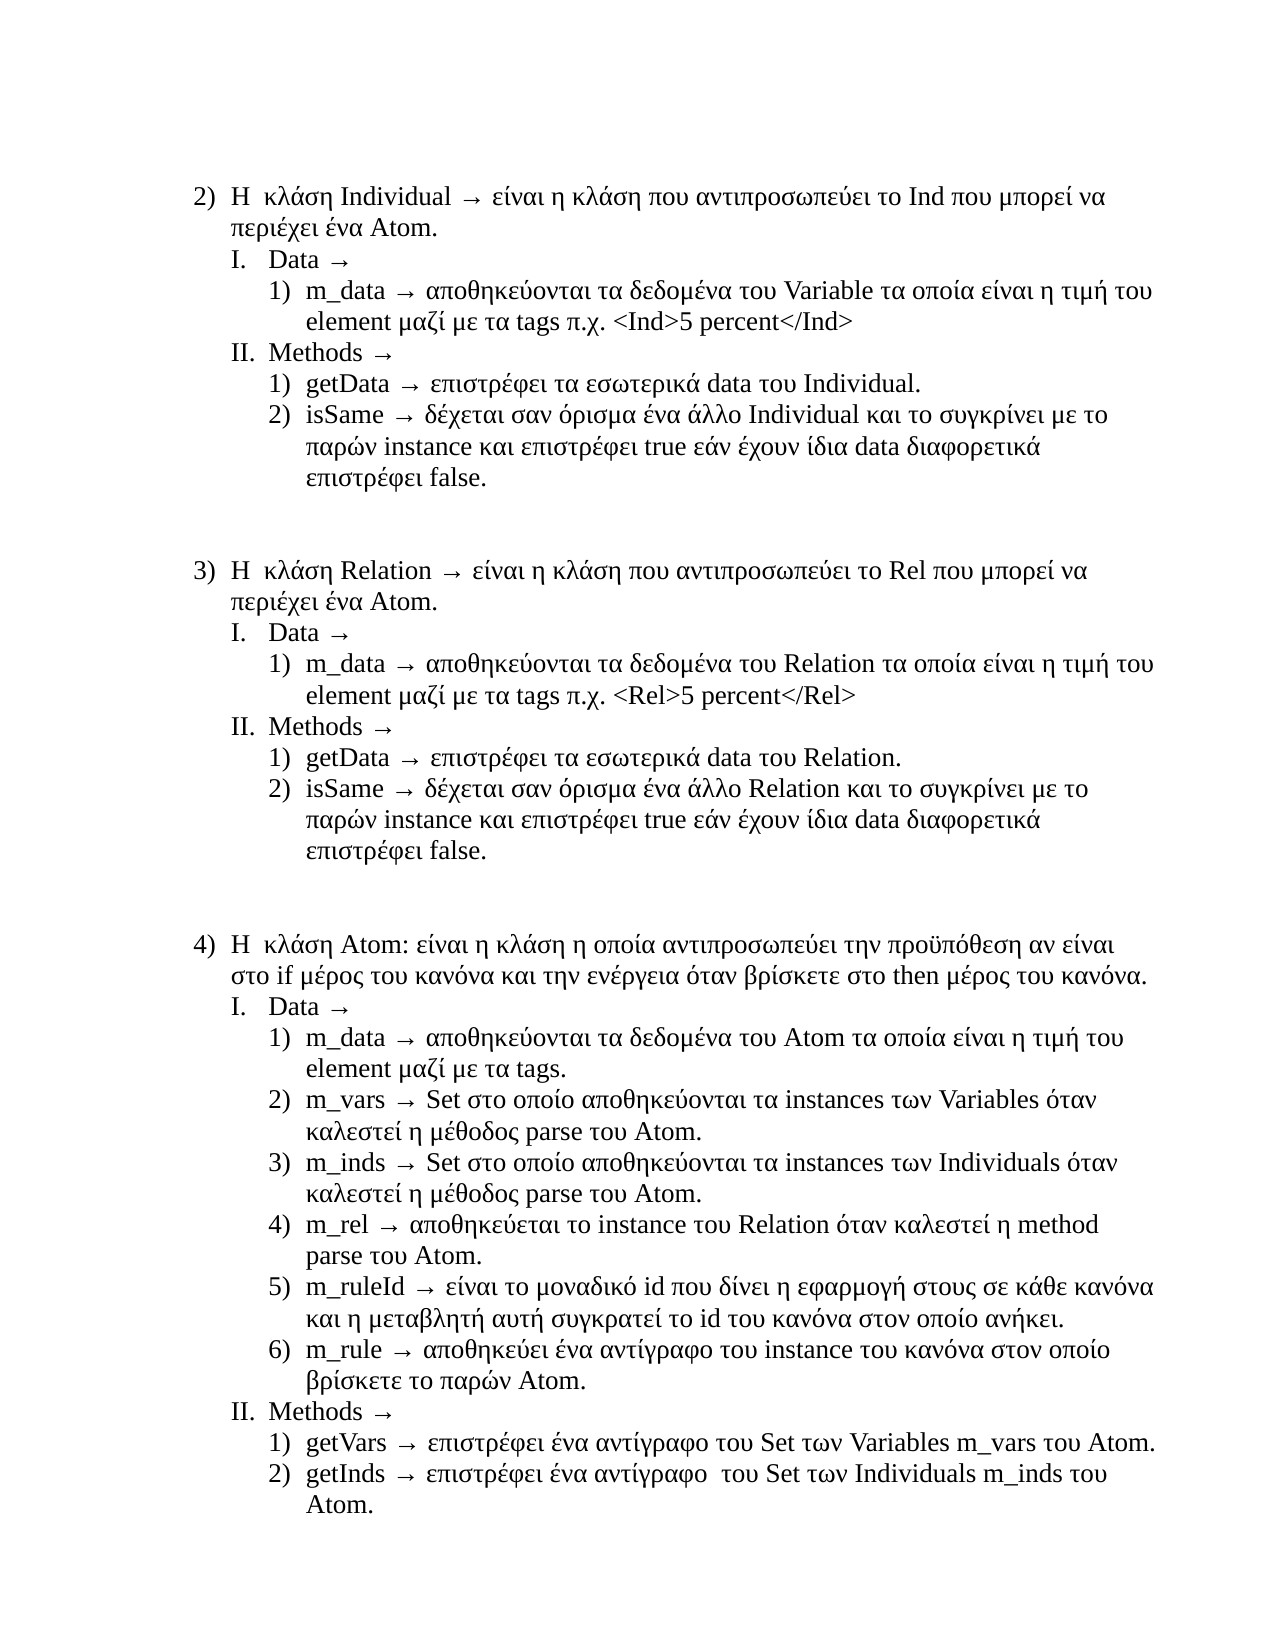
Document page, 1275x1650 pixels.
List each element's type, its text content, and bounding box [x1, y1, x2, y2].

list m_rule → αποθηκεύει ένα αντίγραφο του instance του κανόνα στον οποίο βρίσκετε το παρών Atom. [268, 1333, 1157, 1395]
list m_inds → Set στο οποίο αποθηκεύονται τα instances των Individuals όταν καλεστεί η μέθοδος parse του Atom. [268, 1146, 1157, 1208]
list getData → επιστρέφει τα εσωτερικά data του Individual. [268, 367, 1157, 398]
list getVars → επιστρέφει ένα αντίγραφο του Set των Variables m_vars του Atom. [268, 1426, 1157, 1457]
list Data → [231, 616, 1157, 648]
list H κλάση Relation → είναι η κλάση που αντιπροσωπεύει το Rel που μπορεί να περιέχει ένα Atom. [193, 554, 1157, 616]
list m_vars → Set στο οποίο αποθηκεύονται τα instances των Variables όταν καλεστεί η μέθοδος parse του Atom. [268, 1084, 1157, 1146]
list m_rel → αποθηκεύεται το instance του Relation όταν καλεστεί η method parse του Atom. [268, 1208, 1157, 1271]
list m_data → αποθηκεύονται τα δεδομένα του Relation τα οποία είναι η τιμή του element μαζί με τα tags π.χ. <Rel>5 percent</Rel> [268, 648, 1157, 710]
list getInds → επιστρέφει ένα αντίγραφο του Set των Individuals m_inds του Atom. [268, 1457, 1157, 1520]
list Methods → [231, 336, 1157, 367]
list Methods → [231, 1395, 1157, 1426]
list Data → [231, 990, 1157, 1021]
list H κλάση Atom: είναι η κλάση η οποία αντιπροσωπεύει την προϋπόθεση αν είναι στο if μέρος του κανόνα και την ενέργεια όταν βρίσκετε στο then μέρος του κανόνα. [193, 928, 1157, 990]
list getData → επιστρέφει τα εσωτερικά data του Relation. [268, 741, 1157, 772]
list m_ruleId → είναι το μοναδικό id που δίνει η εφαρμογή στους σε κάθε κανόνα και η μεταβλητή αυτή συγκρατεί το id του κανόνα στον οποίο ανήκει. [268, 1271, 1157, 1333]
list isSame → δέχεται σαν όρισμα ένα άλλο Relation και το συγκρίνει με το παρών instance και επιστρέφει true εάν έχουν ίδια data διαφορετικά επιστρέφει false. [268, 772, 1157, 866]
list m_data → αποθηκεύονται τα δεδομένα του Atom τα οποία είναι η τιμή του element μαζί με τα tags. [268, 1021, 1157, 1084]
list Methods → [231, 710, 1157, 741]
list H κλάση Individual → είναι η κλάση που αντιπροσωπεύει το Ind που μπορεί να περιέχει ένα Atom. [193, 180, 1157, 243]
list isSame → δέχεται σαν όρισμα ένα άλλο Individual και το συγκρίνει με το παρών instance και επιστρέφει true εάν έχουν ίδια data διαφορετικά επιστρέφει false. [268, 398, 1157, 492]
list Data → [231, 243, 1157, 274]
list m_data → αποθηκεύονται τα δεδομένα του Variable τα οποία είναι η τιμή του element μαζί με τα tags π.χ. <Ind>5 percent</Ind> [268, 274, 1157, 336]
